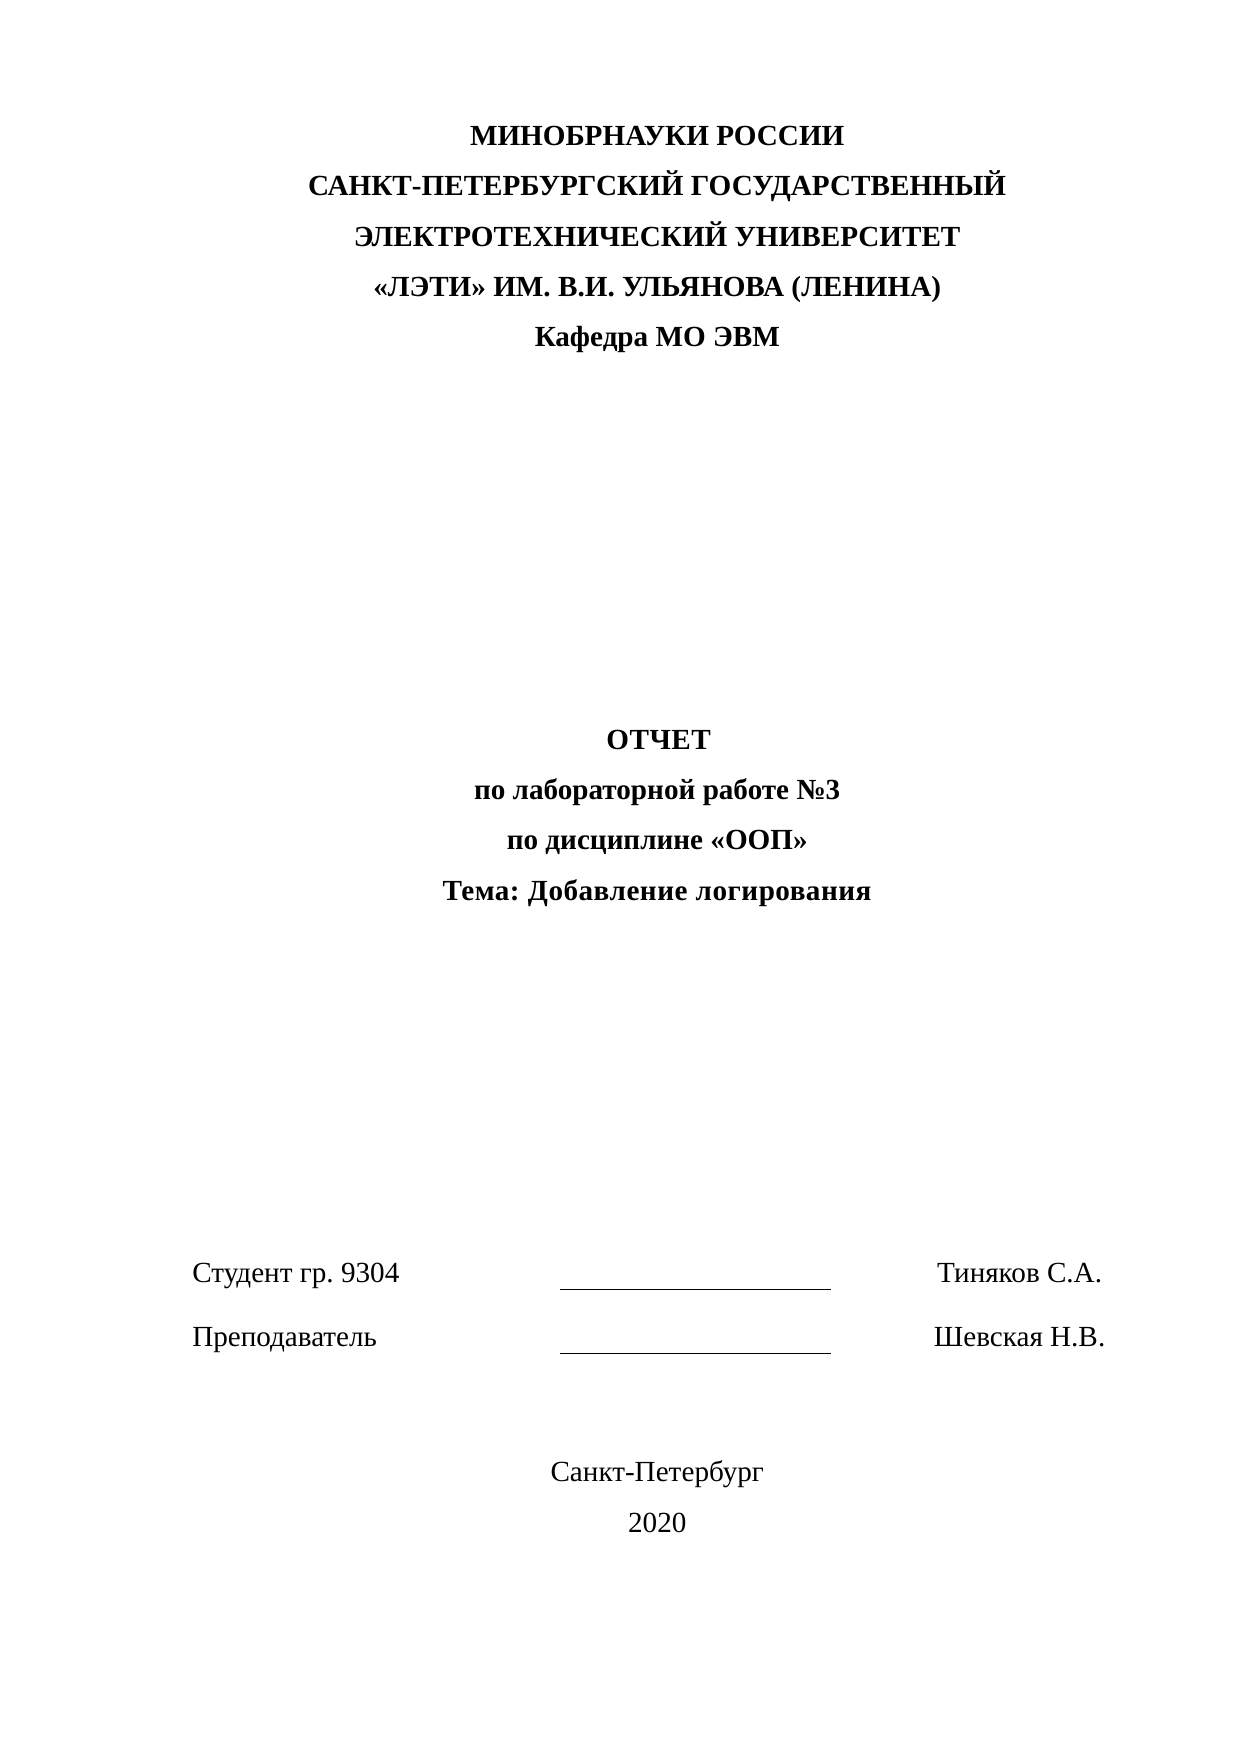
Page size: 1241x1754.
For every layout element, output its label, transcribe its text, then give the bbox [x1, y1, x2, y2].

text отчет [118, 722, 1122, 755]
table_header [560, 1225, 831, 1289]
text Тема: Добавление логирования [118, 873, 1122, 906]
text электротехнический университет [118, 219, 1122, 252]
text Санкт-Петербург [118, 1454, 1122, 1488]
text МИНОБРНАУКИ РОССИИ [118, 118, 1122, 152]
table_cell Преподаватель [107, 1289, 560, 1353]
text «ЛЭТИ» им. В.И. Ульянова (Ленина) [118, 269, 1122, 303]
table_header Тиняков С.А. [831, 1225, 1133, 1289]
table_cell Шевская Н.В. [831, 1289, 1133, 1353]
text по лабораторной работе №3 [118, 772, 1122, 806]
table_header Студент гр. 9304 [107, 1225, 560, 1289]
text Санкт-Петербургский государственный [118, 168, 1122, 202]
text по дисциплине «ООП» [118, 822, 1122, 856]
table_cell [560, 1290, 831, 1353]
text 2020 [118, 1505, 1122, 1538]
text Кафедра МО ЭВМ [118, 319, 1122, 353]
